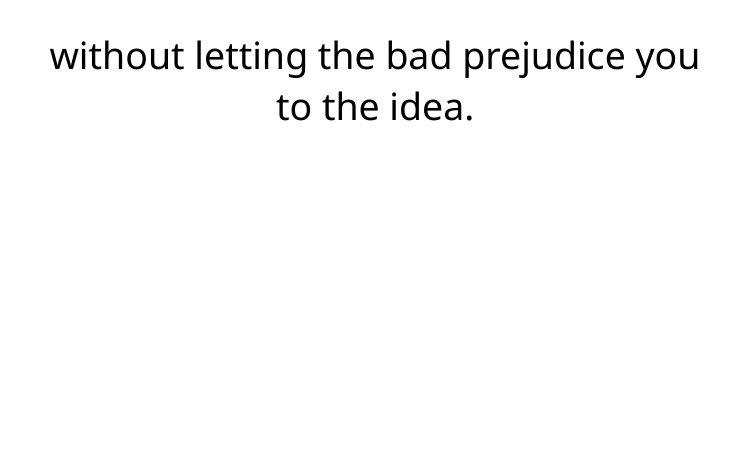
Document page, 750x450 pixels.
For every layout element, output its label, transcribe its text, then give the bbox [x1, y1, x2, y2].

text without letting the bad prejudice you to the idea. [29, 29, 721, 132]
